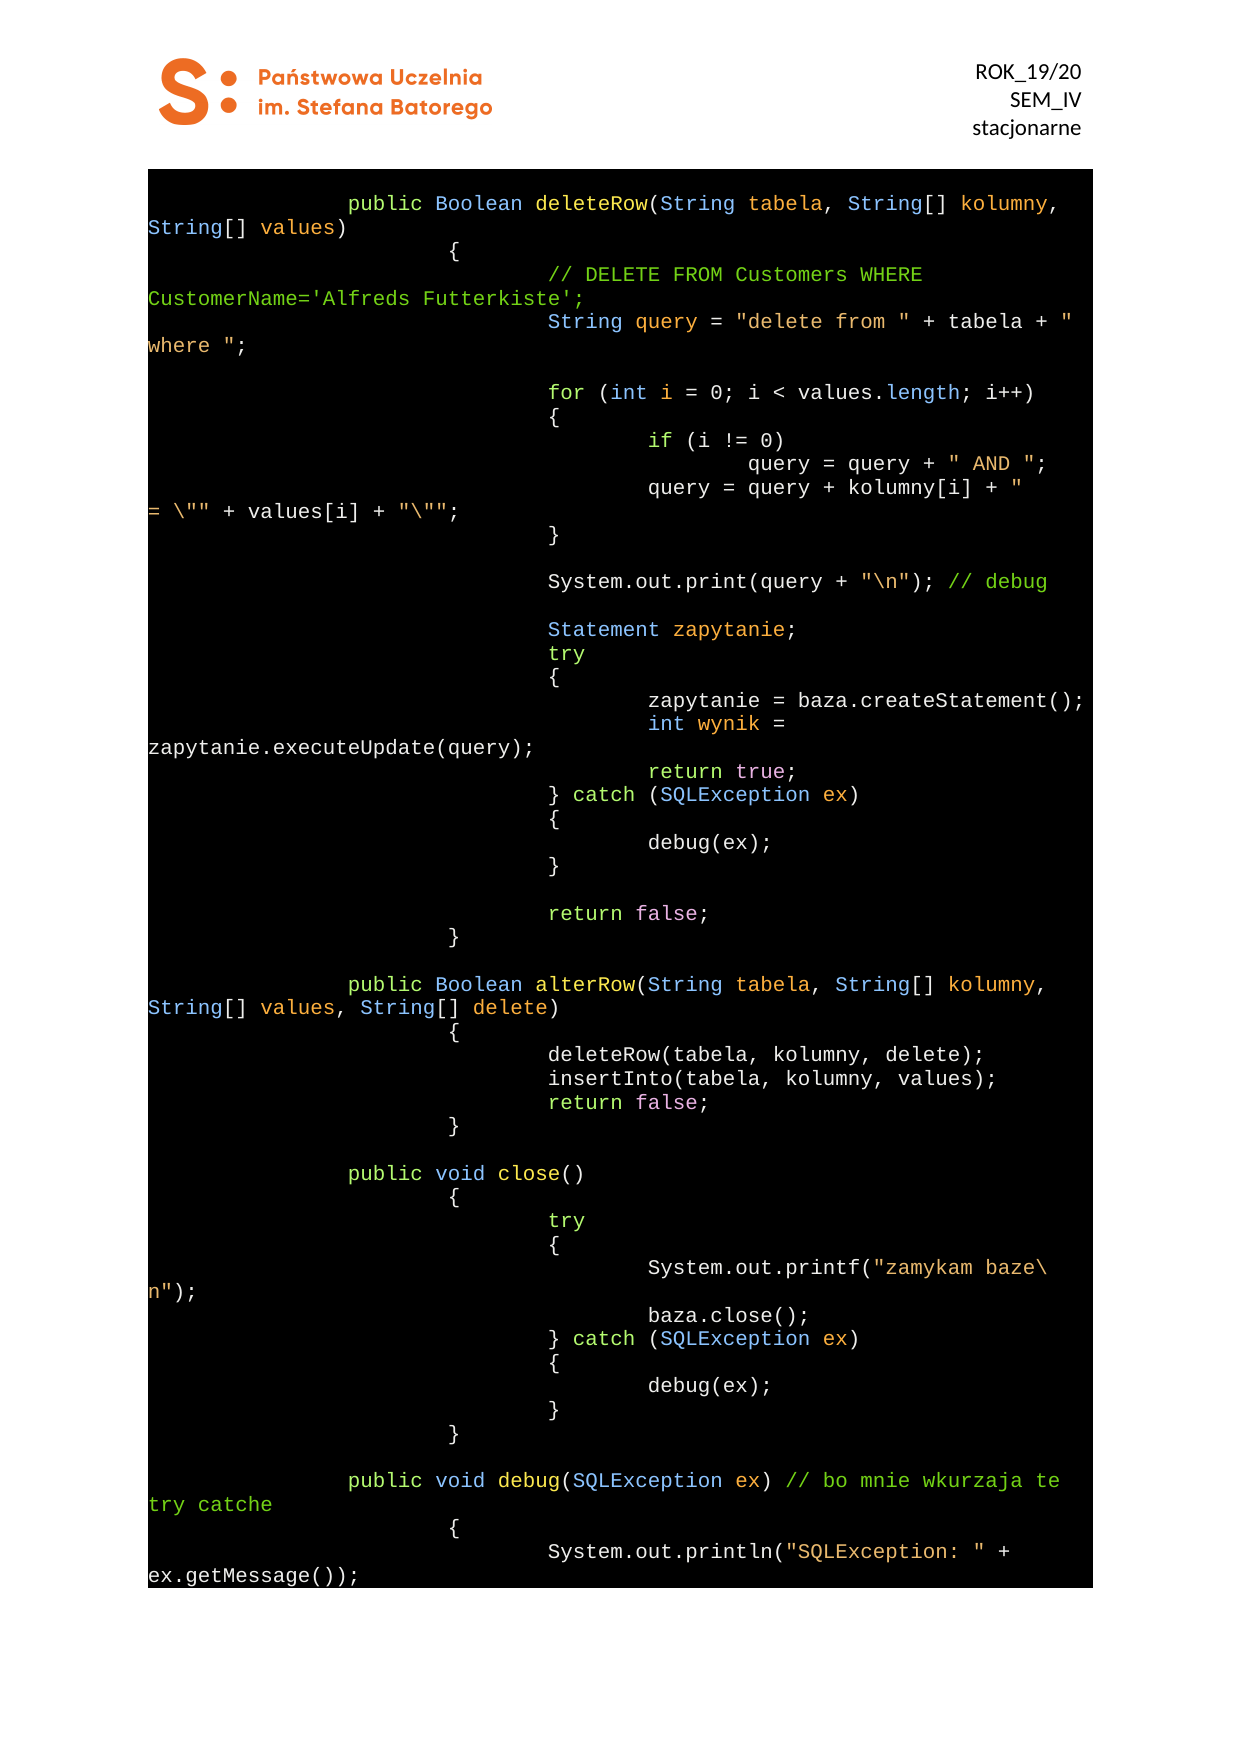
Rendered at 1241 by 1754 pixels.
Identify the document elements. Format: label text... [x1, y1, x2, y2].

text } [148, 524, 1093, 548]
text System.out.println("SQLException: " + ex.getMessage()); [148, 1541, 1093, 1588]
text String query = "delete from " + tabela + " where "; [148, 311, 1093, 359]
text return false; [148, 1092, 1093, 1115]
text query = query + " AND "; [148, 453, 1093, 477]
text } [148, 926, 1093, 950]
text } [148, 1115, 1093, 1139]
text { [148, 808, 1093, 832]
text public void debug(SQLException ex) // bo mnie wkurzaja te try catche [148, 1470, 1093, 1517]
text { [148, 1234, 1093, 1257]
text System.out.printf("zamykam baze\n"); [148, 1257, 1093, 1304]
text } [148, 1423, 1093, 1446]
text } catch (SQLException ex) [148, 1328, 1093, 1352]
text try [148, 642, 1093, 666]
text { [148, 1352, 1093, 1376]
text zapytanie = baza.createStatement(); [148, 690, 1093, 713]
text debug(ex); [148, 832, 1093, 855]
text if (i != 0) [148, 430, 1093, 453]
text return true; [148, 761, 1093, 784]
text } [148, 855, 1093, 879]
text { [148, 406, 1093, 430]
text public void close() [148, 1163, 1093, 1186]
text debug(ex); [148, 1376, 1093, 1399]
text public Boolean alterRow(String tabela, String[] kolumny, String[] values, String[] delete) [148, 973, 1093, 1021]
text baza.close(); [148, 1304, 1093, 1328]
text insertInto(tabela, kolumny, values); [148, 1068, 1093, 1092]
text { [148, 1517, 1093, 1541]
text { [148, 1021, 1093, 1044]
text } catch (SQLException ex) [148, 784, 1093, 808]
text for (int i = 0; i < values.length; i++) [148, 382, 1093, 406]
text try [148, 1210, 1093, 1234]
text query = query + kolumny[i] + " = \"" + values[i] + "\""; [148, 477, 1093, 524]
text int wynik = zapytanie.executeUpdate(query); [148, 713, 1093, 761]
text public Boolean deleteRow(String tabela, String[] kolumny, String[] values) [148, 193, 1093, 241]
text Statement zapytanie; [148, 619, 1093, 642]
text { [148, 1186, 1093, 1210]
text deleteRow(tabela, kolumny, delete); [148, 1044, 1093, 1068]
text System.out.print(query + "\n"); // debug [148, 572, 1093, 595]
text } [148, 1399, 1093, 1423]
text { [148, 241, 1093, 264]
text { [148, 666, 1093, 690]
text return false; [148, 903, 1093, 926]
text // DELETE FROM Customers WHERE CustomerName='Alfreds Futterkiste'; [148, 264, 1093, 311]
picture [158, 58, 492, 125]
